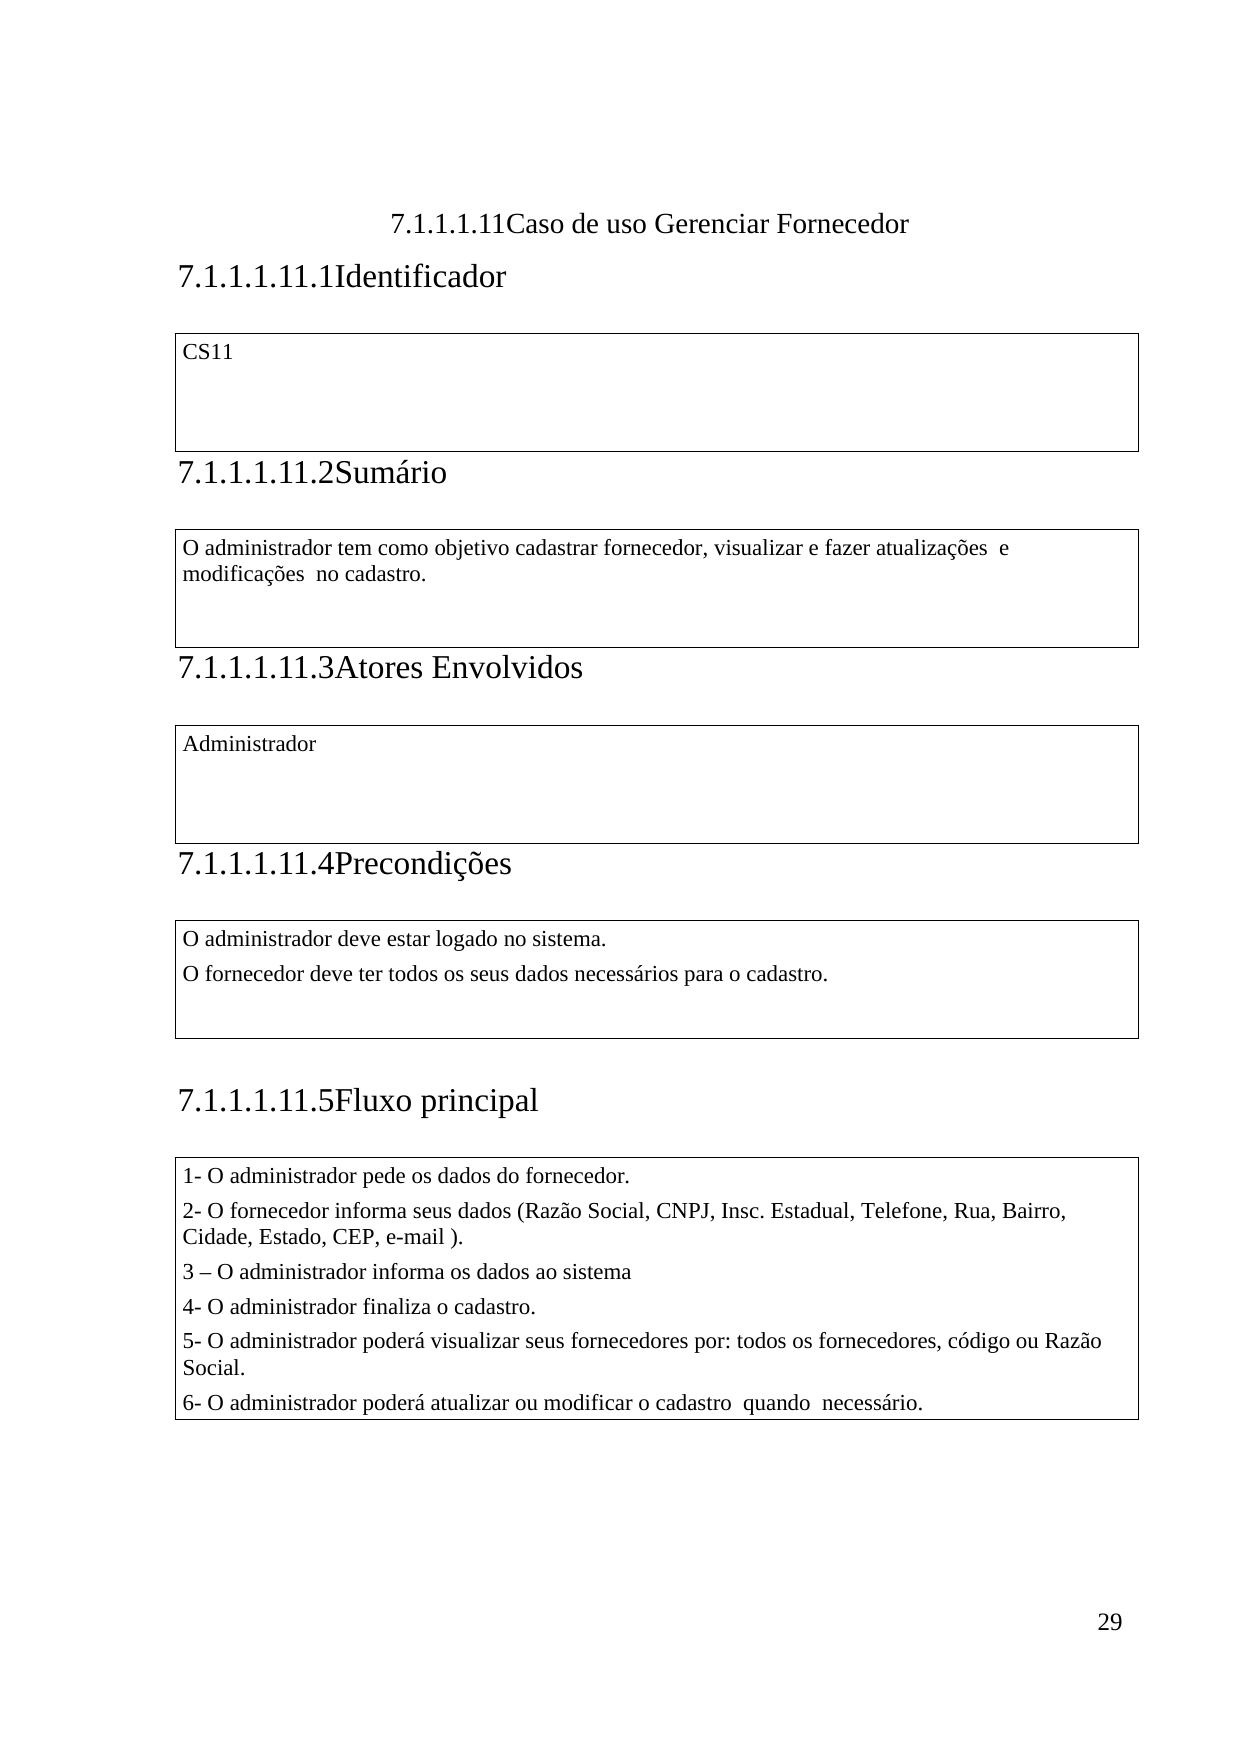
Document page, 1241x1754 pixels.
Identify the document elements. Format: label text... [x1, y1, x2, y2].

subtitle Identificador [177, 256, 1122, 295]
subtitle Precondições [177, 844, 1122, 882]
table_header O administrador tem como objetivo cadastrar fornecedor, visualizar e fazer atualizações e modificações no cadastro. [176, 530, 1138, 647]
table_header Administrador [176, 726, 1138, 842]
subtitle Fluxo principal [177, 1081, 1122, 1119]
subtitle Sumário [177, 452, 1122, 490]
subtitle Atores Envolvidos [177, 648, 1122, 686]
subtitle Caso de uso Gerenciar Fornecedor [177, 206, 1122, 239]
table_header 1- O administrador pede os dados do fornecedor. 2- O fornecedor informa seus dados (Razão Social, CNPJ, Insc. Estadual, Telefone, Rua, Bairro, Cidade, Estado, CEP, e-mail ). 3 – O administrador informa os dados ao sistema 4- O administrador finaliza o cadastro. 5- O administrador poderá visualizar seus fornecedores por: todos os fornecedores, código ou Razão Social. 6- O administrador poderá atualizar ou modificar o cadastro quando necessário. [176, 1158, 1138, 1419]
table_header CS11 [176, 334, 1138, 451]
table_header O administrador deve estar logado no sistema. O fornecedor deve ter todos os seus dados necessários para o cadastro. [176, 921, 1138, 1038]
